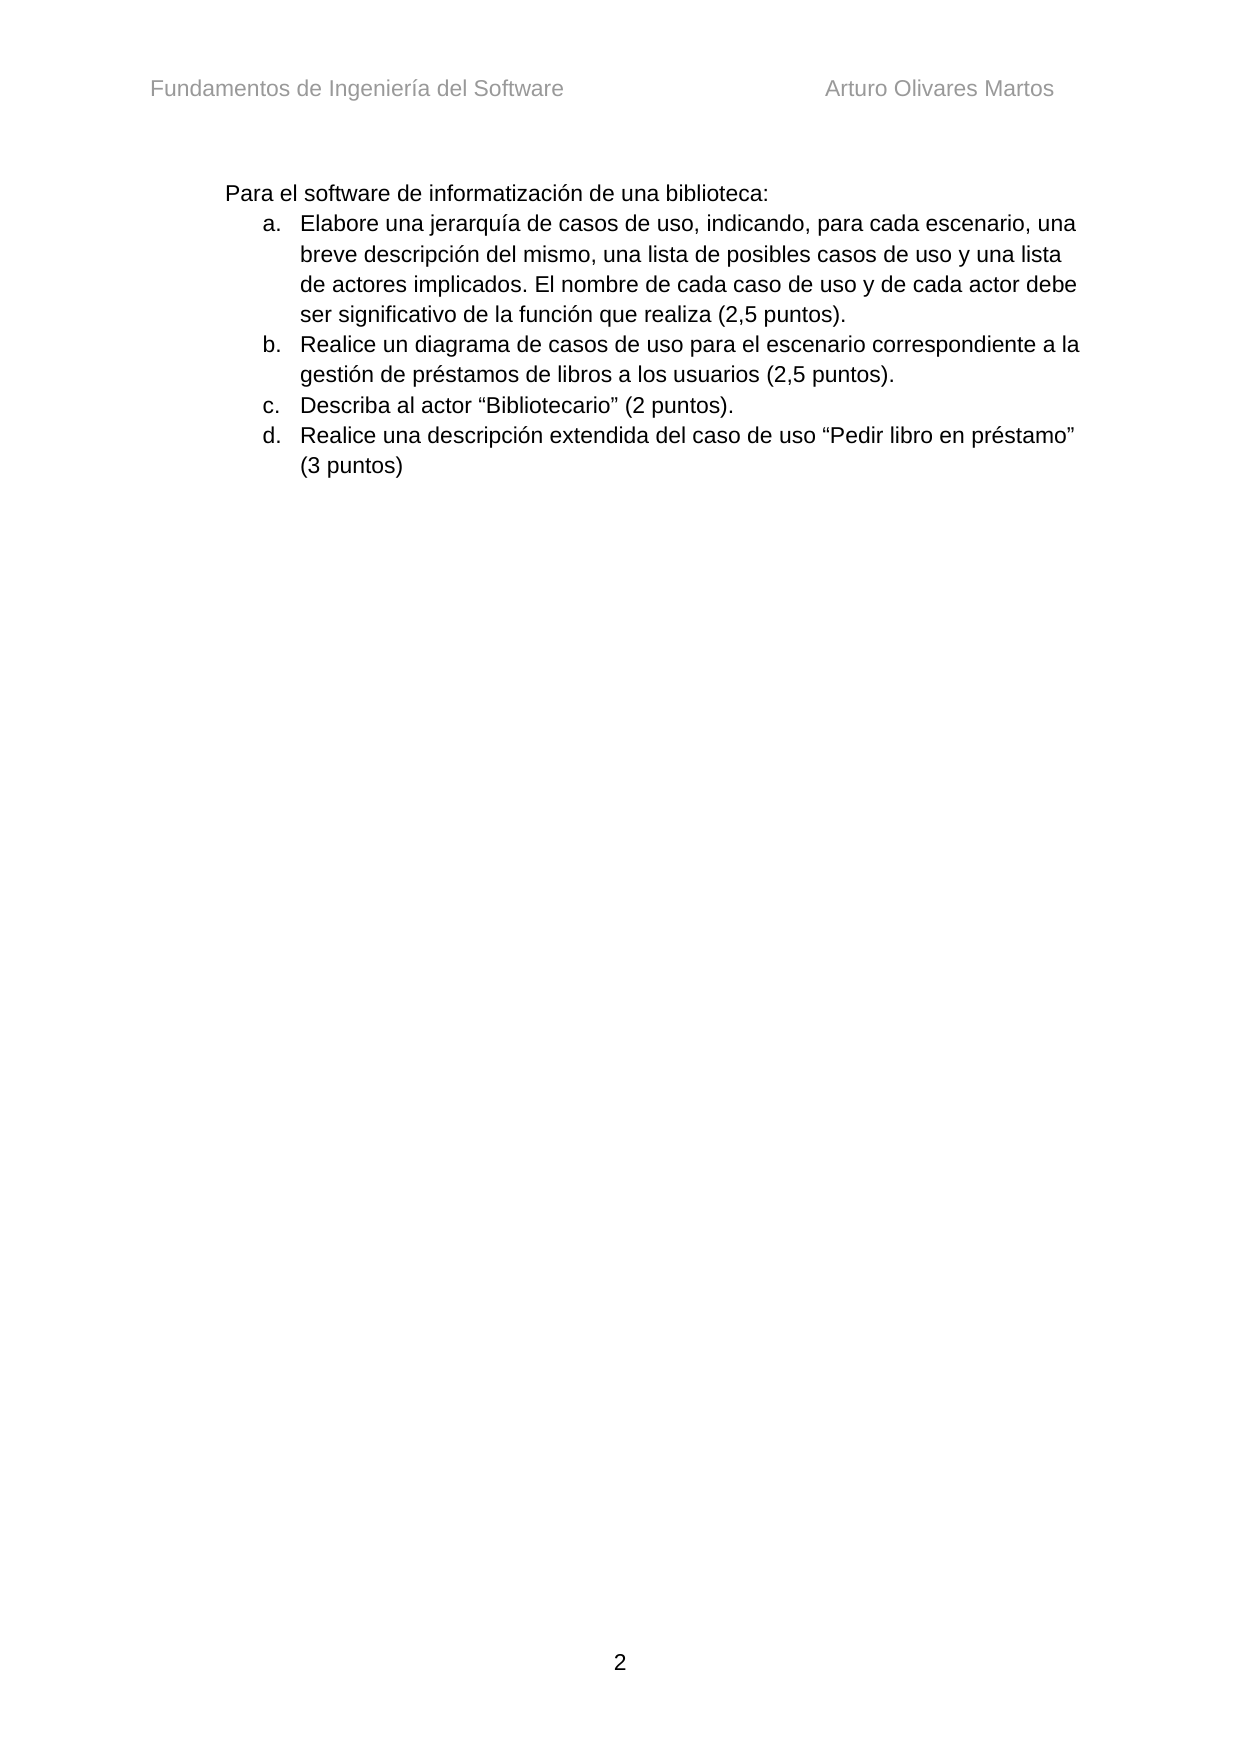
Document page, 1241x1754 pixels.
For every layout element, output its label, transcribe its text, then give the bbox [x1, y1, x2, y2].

list Para el software de informatización de una biblioteca: [187, 180, 1090, 207]
list Realice una descripción extendida del caso de uso “Pedir libro en préstamo” (3 puntos) [262, 422, 1090, 478]
list Elabore una jerarquía de casos de uso, indicando, para cada escenario, una breve descripción del mismo, una lista de posibles casos de uso y una lista de actores implicados. El nombre de cada caso de uso y de cada actor debe ser significativo de la función que realiza (2,5 puntos). [262, 210, 1090, 327]
list Describa al actor “Bibliotecario” (2 puntos). [262, 392, 1090, 418]
list Realice un diagrama de casos de uso para el escenario correspondiente a la gestión de préstamos de libros a los usuarios (2,5 puntos). [262, 331, 1090, 388]
